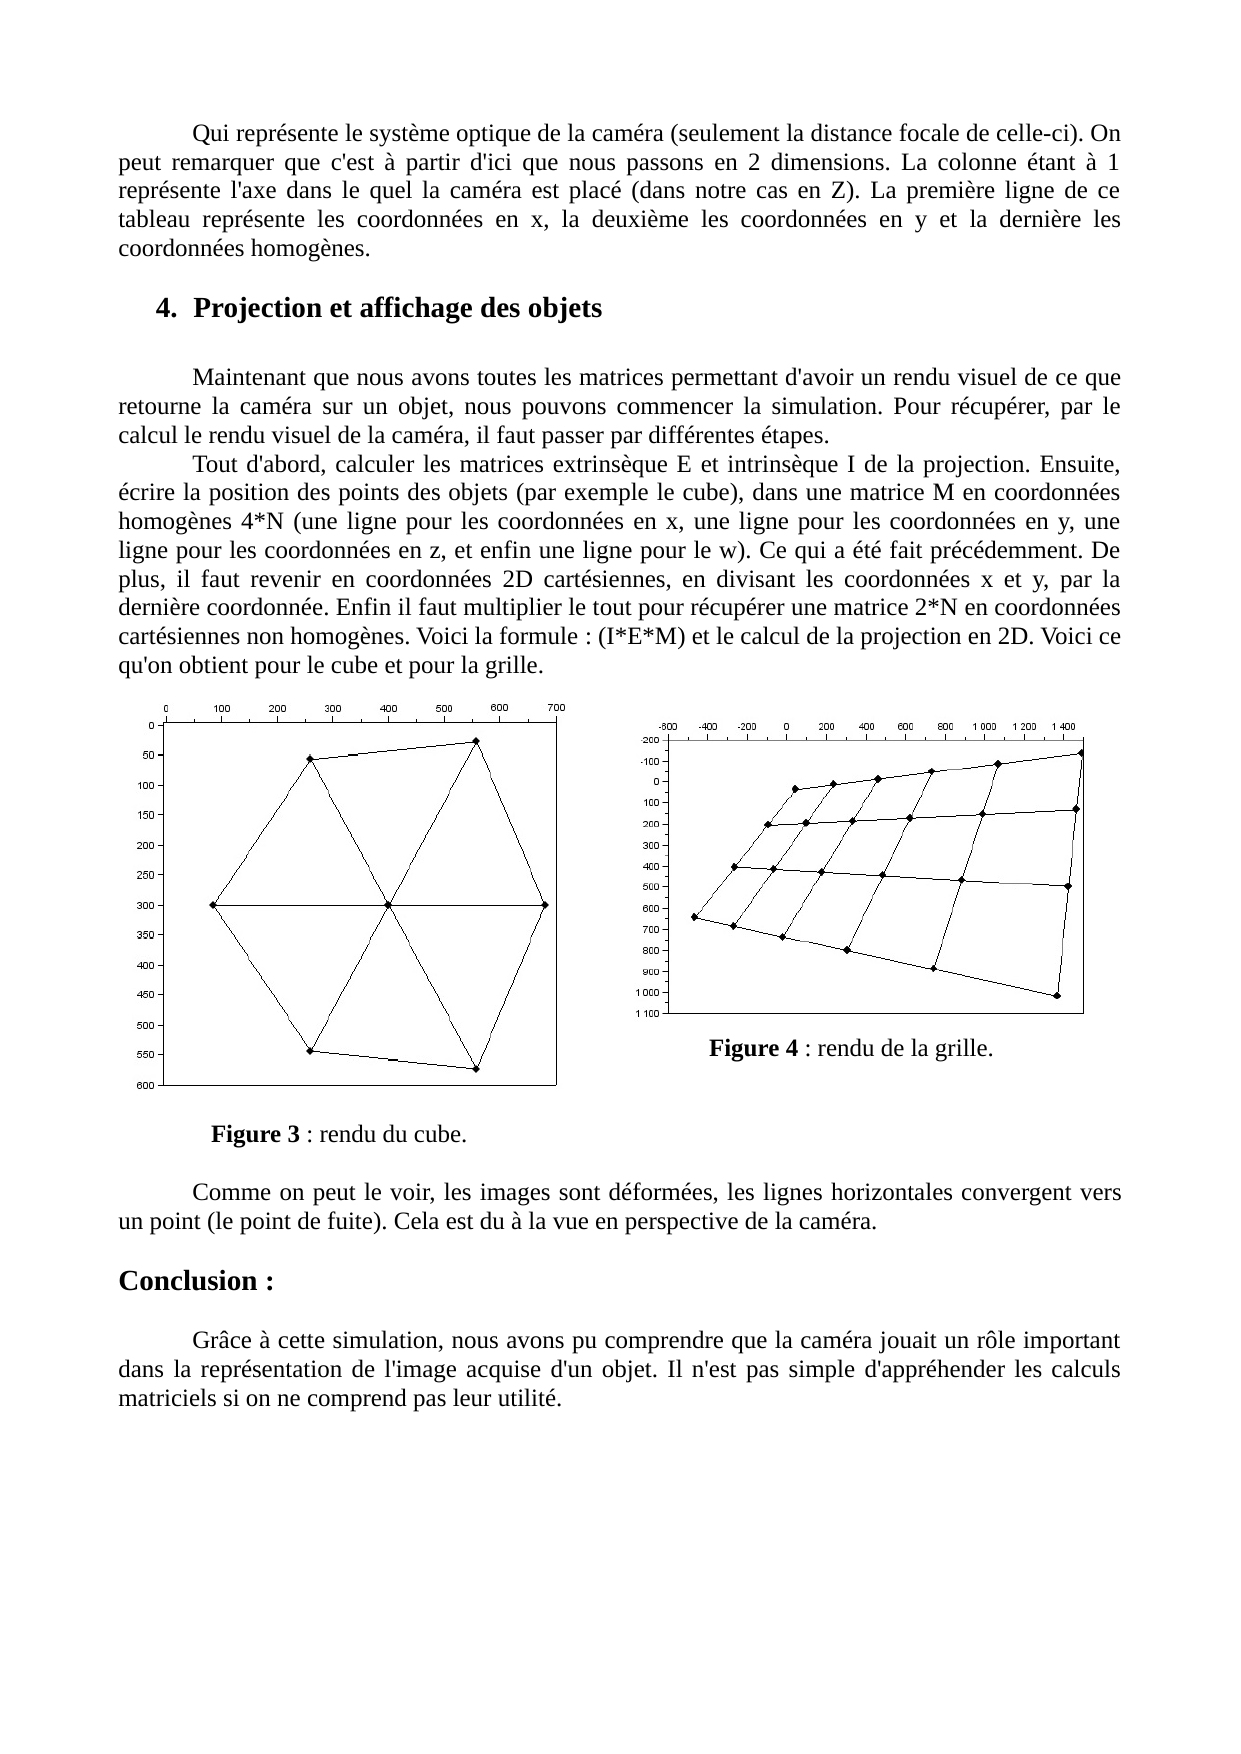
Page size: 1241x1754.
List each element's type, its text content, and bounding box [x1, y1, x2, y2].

text Tout d'abord, calculer les matrices extrinsèque E et intrinsèque I de la projection. Ensuite, écrire la position des points des objets (par exemple le cube), dans une matrice M en coordonnées homogènes 4*N (une ligne pour les coordonnées en x, une ligne pour les coordonnées en y, une ligne pour les coordonnées en z, et enfin une ligne pour le w). Ce qui a été fait précédemment. De plus, il faut revenir en coordonnées 2D cartésiennes, en divisant les coordonnées x et y, par la dernière coordonnée. Enfin il faut multiplier le tout pour récupérer une matrice 2*N en coordonnées cartésiennes non homogènes. Voici la formule : (I*E*M) et le calcul de la projection en 2D. Voici ce qu'on obtient pour le cube et pour la grille. [118, 449, 1122, 679]
picture [633, 712, 1092, 1027]
text Qui représente le système optique de la caméra (seulement la distance focale de celle-ci). On peut remarquer que c'est à partir d'ici que nous passons en 2 dimensions. La colonne étant à 1 représente l'axe dans le quel la caméra est placé (dans notre cas en Z). La première ligne de ce tableau représente les coordonnées en x, la deuxième les coordonnées en y et la dernière les coordonnées homogènes. [118, 118, 1122, 262]
text Maintenant que nous avons toutes les matrices permettant d'avoir un rendu visuel de ce que retourne la caméra sur un objet, nous pouvons commencer la simulation. Pour récupérer, par le calcul le rendu visuel de la caméra, il faut passer par différentes étapes. [118, 358, 1122, 449]
text Figure 4 : rendu de la grille. [571, 1033, 1122, 1062]
text Conclusion : [118, 1263, 1122, 1297]
picture [127, 695, 571, 1101]
text Grâce à cette simulation, nous avons pu comprendre que la caméra jouait un rôle important dans la représentation de l'image acquise d'un objet. Il n'est pas simple d'appréhender les calculs matriciels si on ne comprend pas leur utilité. [118, 1326, 1122, 1412]
text Figure 3 : rendu du cube. [118, 1119, 1122, 1148]
list Projection et affichage des objets [156, 291, 1122, 324]
text Comme on peut le voir, les images sont déformées, les lignes horizontales convergent vers un point (le point de fuite). Cela est du à la vue en perspective de la caméra. [118, 1177, 1122, 1234]
